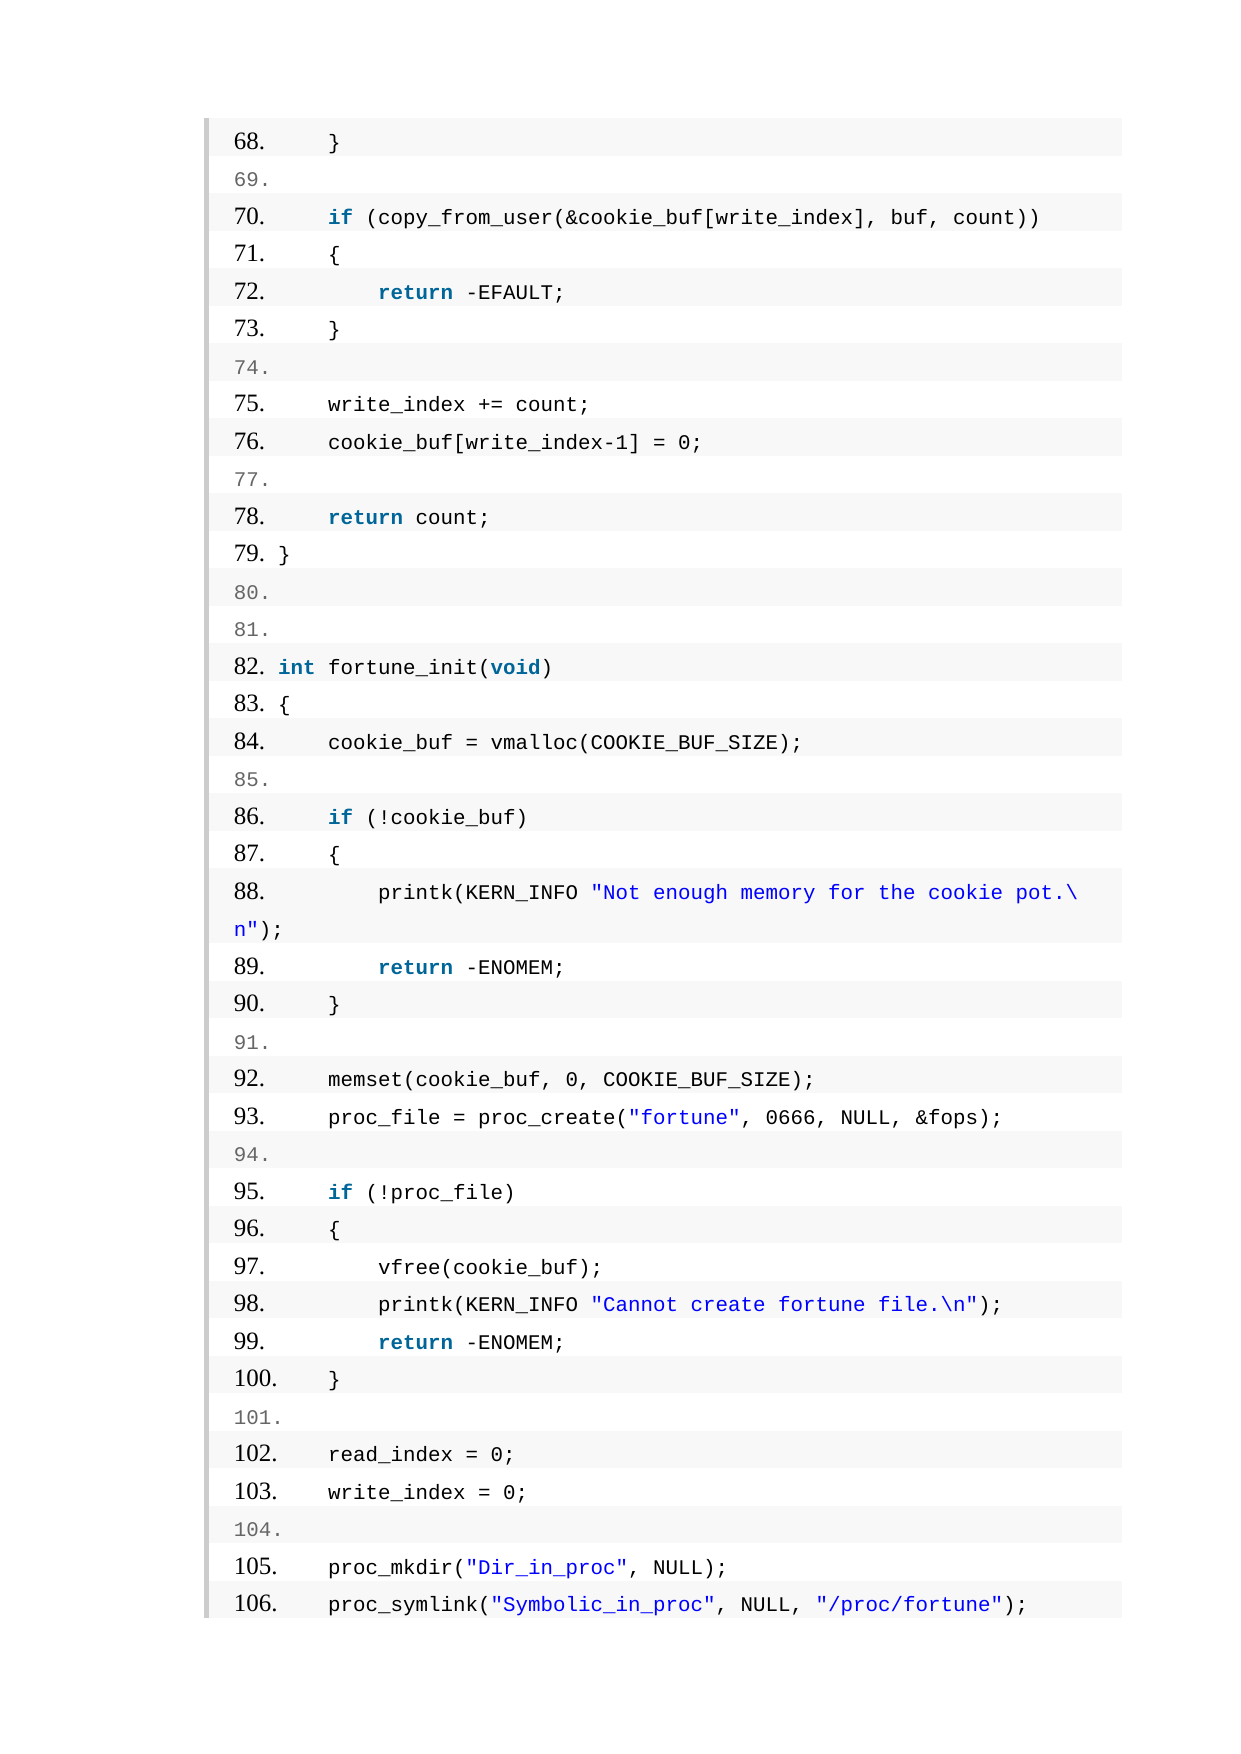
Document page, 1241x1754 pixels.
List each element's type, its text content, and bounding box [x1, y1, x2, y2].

list if (!cookie_buf) [209, 793, 1122, 831]
list proc_mkdir("Dir_in_proc", NULL); [209, 1543, 1122, 1581]
list if (!proc_file) [209, 1168, 1122, 1206]
list proc_symlink("Symbolic_in_proc", NULL, "/proc/fortune"); [209, 1581, 1122, 1618]
list write_index = 0; [209, 1468, 1122, 1506]
list } [209, 1356, 1122, 1393]
list vfree(cookie_buf); [209, 1243, 1122, 1281]
list proc_file = proc_create("fortune", 0666, NULL, &fops); [209, 1093, 1122, 1131]
list cookie_buf = vmalloc(COOKIE_BUF_SIZE); [209, 718, 1122, 756]
list return count; [209, 493, 1122, 531]
list } [209, 981, 1122, 1018]
list { [209, 1206, 1122, 1243]
list return -EFAULT; [209, 268, 1122, 306]
list { [209, 231, 1122, 268]
list return -ENOMEM; [209, 943, 1122, 981]
list { [209, 681, 1122, 718]
list } [209, 118, 1122, 156]
list memset(cookie_buf, 0, COOKIE_BUF_SIZE); [209, 1056, 1122, 1093]
list { [209, 831, 1122, 868]
list if (copy_from_user(&cookie_buf[write_index], buf, count)) [209, 193, 1122, 231]
list read_index = 0; [209, 1431, 1122, 1468]
list write_index += count; [209, 381, 1122, 418]
list int fortune_init(void) [209, 643, 1122, 681]
list printk(KERN_INFO "Cannot create fortune file.\n"); [209, 1281, 1122, 1318]
list } [209, 306, 1122, 343]
list cookie_buf[write_index-1] = 0; [209, 418, 1122, 456]
list } [209, 531, 1122, 568]
list return -ENOMEM; [209, 1318, 1122, 1356]
list printk(KERN_INFO "Not enough memory for the cookie pot.\n"); [209, 868, 1122, 943]
